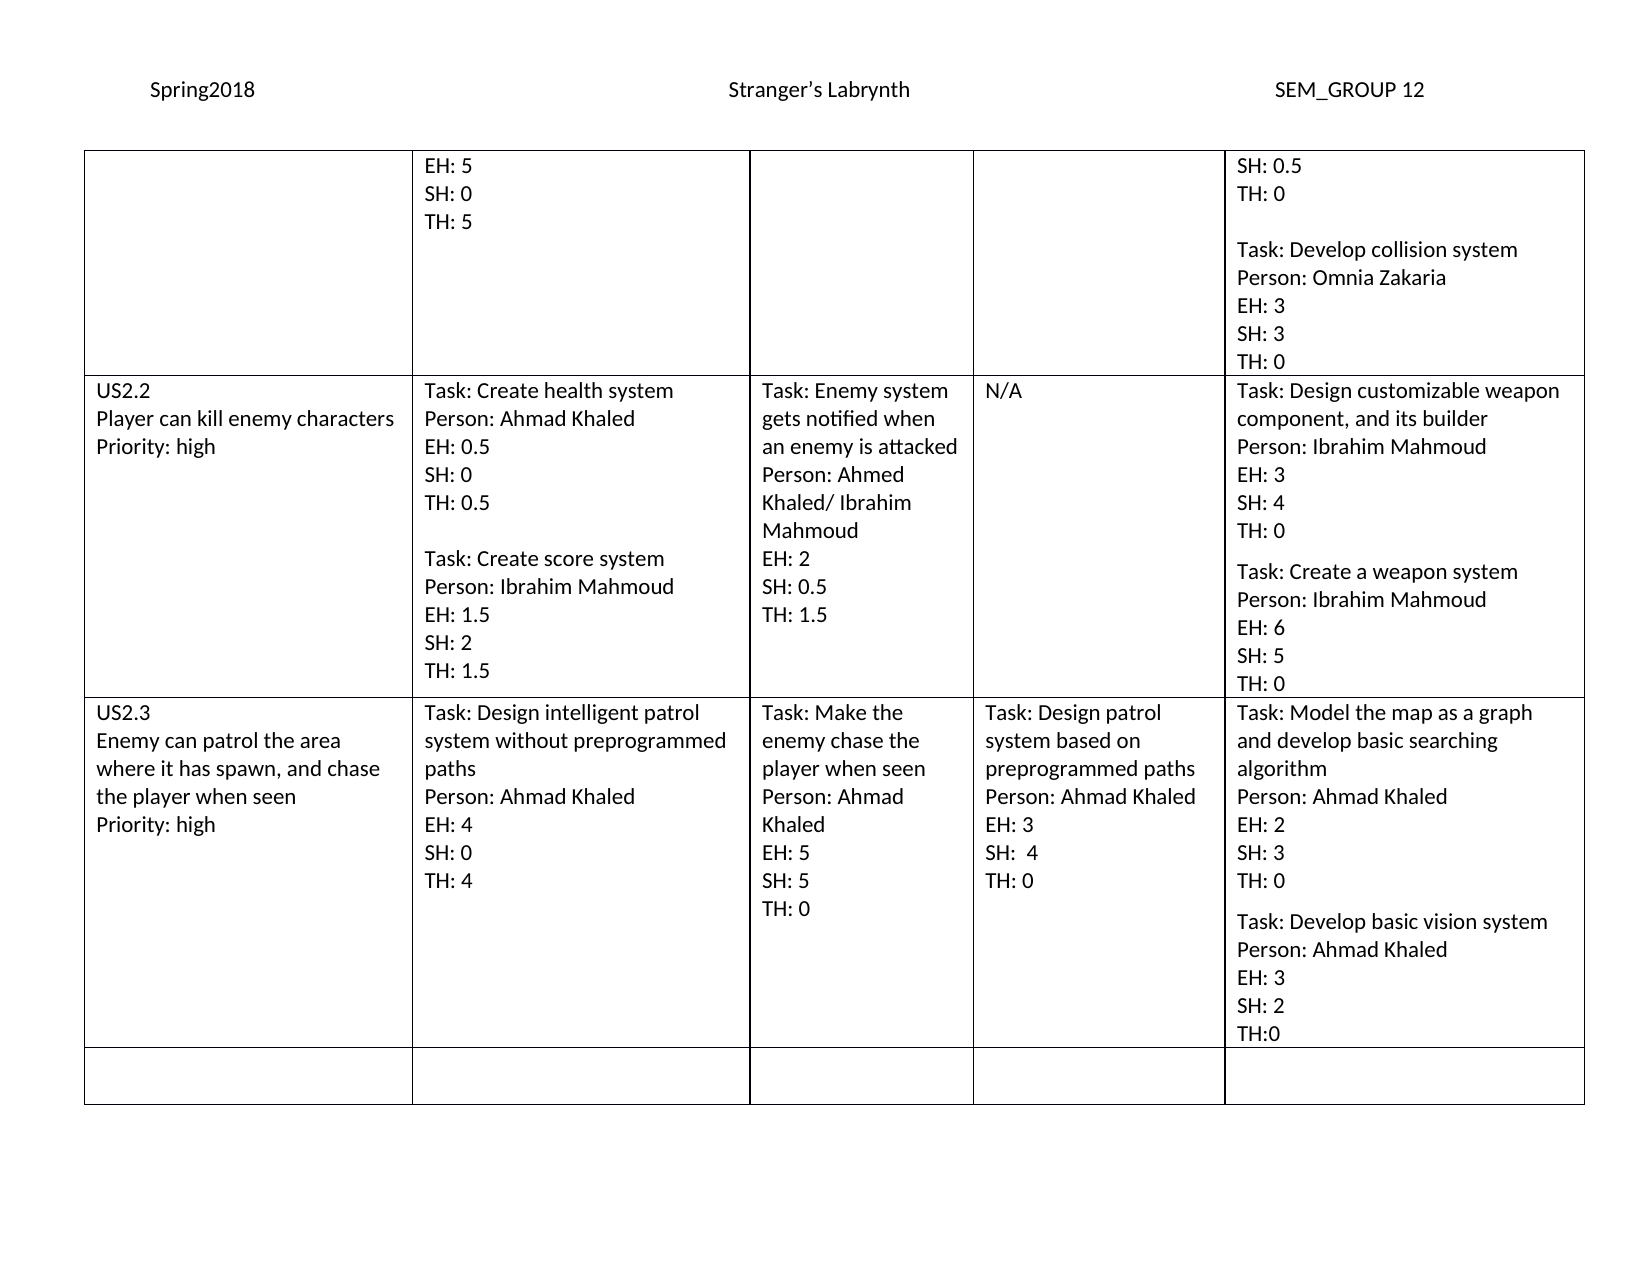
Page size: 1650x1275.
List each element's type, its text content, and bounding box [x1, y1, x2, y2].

table_cell Task: Design patrol system based on preprogrammed paths Person: Ahmad Khaled EH: 3 SH: 4 TH: 0 [974, 698, 1224, 1047]
table_cell [751, 151, 973, 375]
table_cell US2.3 Enemy can patrol the area where it has spawn, and chase the player when seen Priority: high [85, 698, 412, 1047]
table_cell Task: Enemy system gets notified when an enemy is attacked Person: Ahmed Khaled/ Ibrahim Mahmoud EH: 2 SH: 0.5 TH: 1.5 [751, 376, 973, 697]
table_cell [413, 1048, 749, 1104]
table_cell [974, 1048, 1224, 1104]
table_cell [1226, 1048, 1584, 1104]
table_cell [751, 1048, 973, 1104]
table_cell N/A [974, 376, 1224, 697]
table_cell Task: Make the enemy chase the player when seen Person: Ahmad Khaled EH: 5 SH: 5 TH: 0 [751, 698, 973, 1047]
table_cell [85, 1048, 412, 1104]
table_cell [85, 151, 412, 375]
table_cell Task: Model the map as a graph and develop basic searching algorithm Person: Ahmad Khaled EH: 2 SH: 3 TH: 0 Task: Develop basic vision system Person: Ahmad Khaled EH: 3 SH: 2 TH:0 [1226, 698, 1584, 1047]
table_cell US2.2 Player can kill enemy characters Priority: high [85, 376, 412, 697]
table_cell Task: Create health system Person: Ahmad Khaled EH: 0.5 SH: 0 TH: 0.5 Task: Create score system Person: Ibrahim Mahmoud EH: 1.5 SH: 2 TH: 1.5 [413, 376, 749, 697]
table_cell [974, 151, 1224, 375]
table_cell SH: 0.5 TH: 0 Task: Develop collision system Person: Omnia Zakaria EH: 3 SH: 3 TH: 0 [1226, 151, 1584, 375]
table_cell EH: 5 SH: 0 TH: 5 [413, 151, 749, 375]
table_cell Task: Design intelligent patrol system without preprogrammed paths Person: Ahmad Khaled EH: 4 SH: 0 TH: 4 [413, 698, 749, 1047]
table_cell Task: Design customizable weapon component, and its builder Person: Ibrahim Mahmoud EH: 3 SH: 4 TH: 0 Task: Create a weapon system Person: Ibrahim Mahmoud EH: 6 SH: 5 TH: 0 [1226, 376, 1584, 697]
